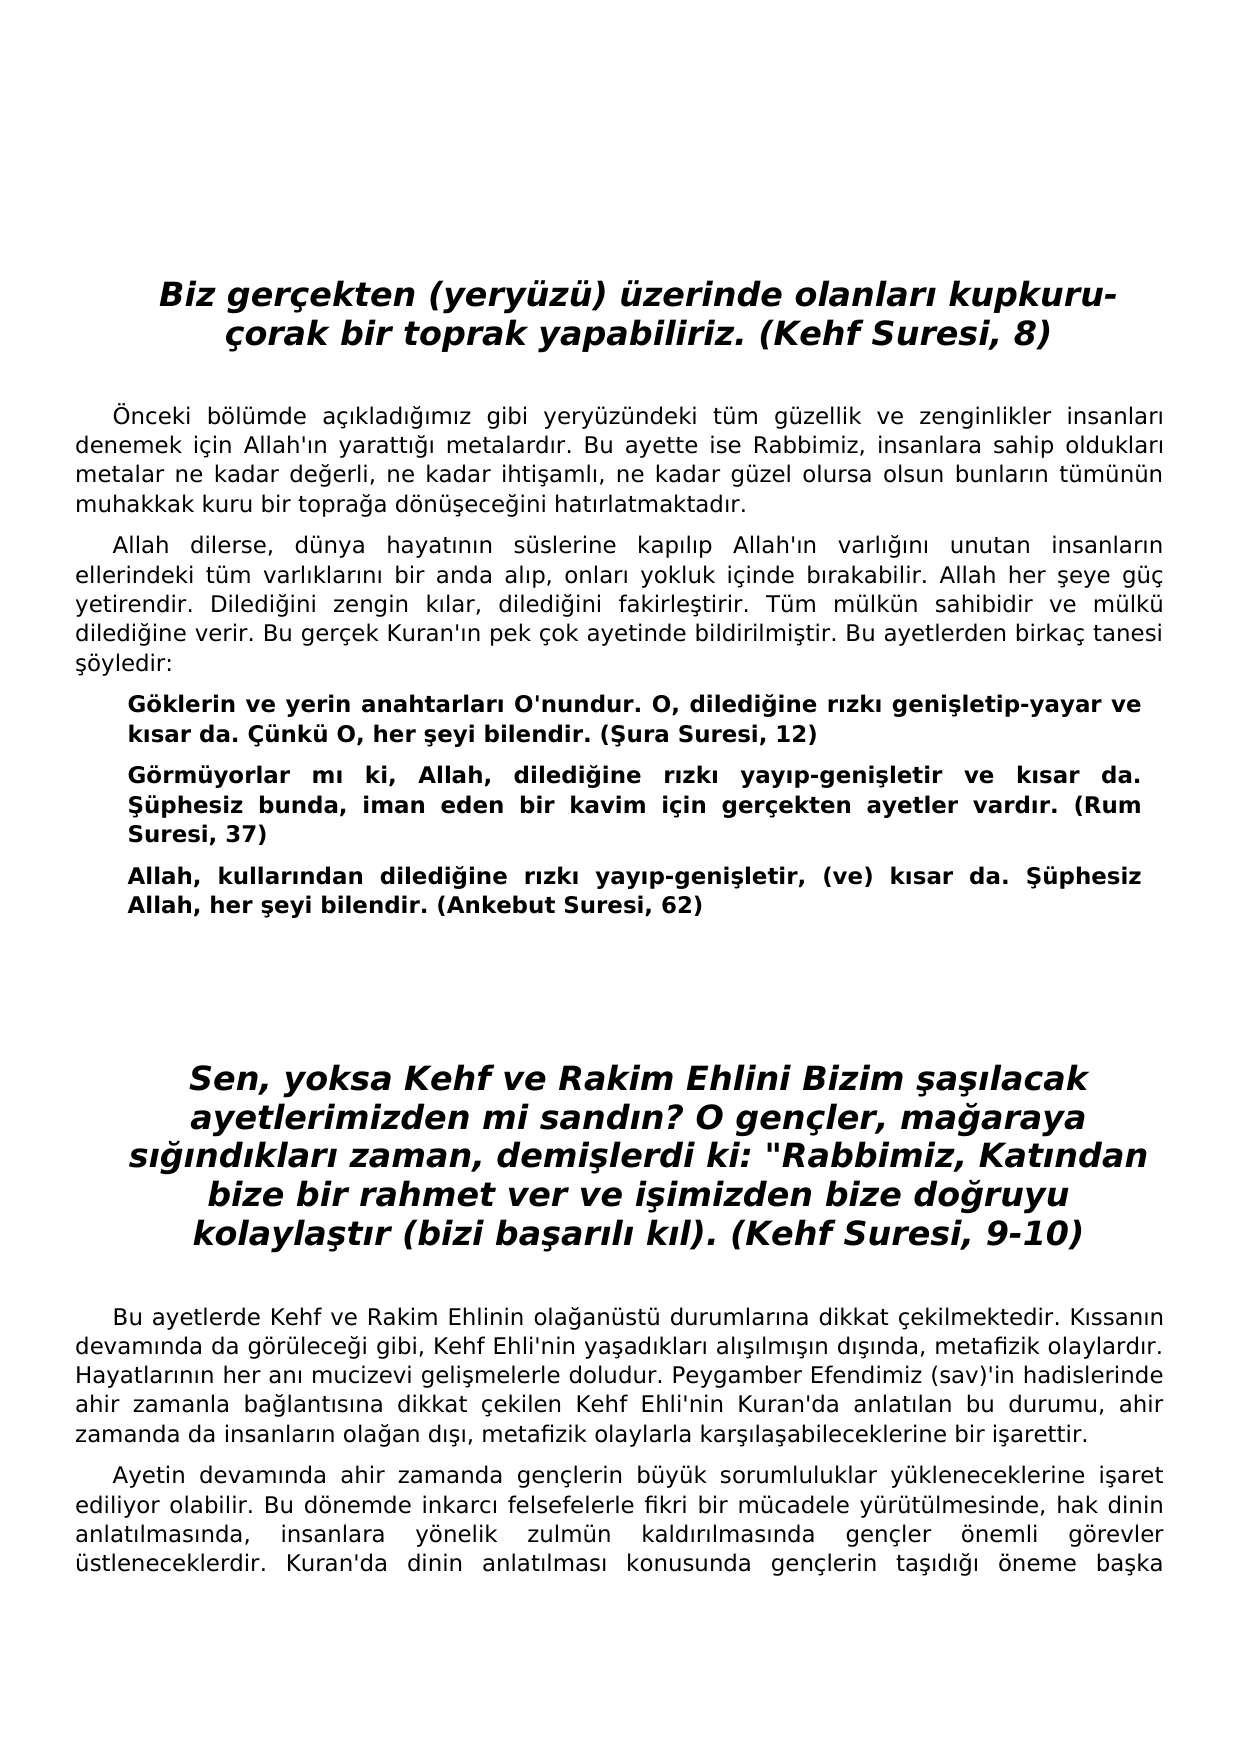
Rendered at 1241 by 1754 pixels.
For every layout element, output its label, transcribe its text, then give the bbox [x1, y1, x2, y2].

text Görmüyorlar mı ki, Allah, dilediğine rızkı yayıp-genişletir ve kısar da. Şüphesiz bunda, iman eden bir kavim için gerçekten ayetler vardır. (Rum Suresi, 37) [127, 763, 1143, 848]
text Allah, kullarından dilediğine rızkı yayıp-genişletir, (ve) kısar da. Şüphesiz Allah, her şeyi bilendir. (Ankebut Suresi, 62) [127, 863, 1143, 919]
text Ayetin devamında ahir zamanda gençlerin büyük sorumluluklar yükleneceklerine işaret ediliyor olabilir. Bu dönemde inkarcı felsefelerle fikri bir mücadele yürütülmesinde, hak dinin anlatılmasında, insanlara yönelik zulmün kaldırılmasında gençler önemli görevler üstleneceklerdir. Kuran'da dinin anlatılması konusunda gençlerin taşıdığı öneme başka [75, 1462, 1165, 1577]
text Göklerin ve yerin anahtarları O'nundur. O, dilediğine rızkı genişletip-yayar ve kısar da. Çünkü O, her şeyi bilendir. (Şura Suresi, 12) [127, 692, 1143, 747]
subtitle Biz gerçekten (yeryüzü) üzerinde olanları kupkuru-çorak bir toprak yapabiliriz. (Kehf Suresi, 8) [112, 275, 1165, 353]
text Önceki bölümde açıkladığımız gibi yeryüzündeki tüm güzellik ve zenginlikler insanları denemek için Allah'ın yarattığı metalardır. Bu ayette ise Rabbimiz, insanlara sahip oldukları metalar ne kadar değerli, ne kadar ihtişamlı, ne kadar güzel olursa olsun bunların tümünün muhakkak kuru bir toprağa dönüşeceğini hatırlatmaktadır. [75, 403, 1165, 518]
text Bu ayetlerde Kehf ve Rakim Ehlinin olağanüstü durumlarına dikkat çekilmektedir. Kıssanın devamında da görüleceği gibi, Kehf Ehli'nin yaşadıkları alışılmışın dışında, metafizik olaylardır. Hayatlarının her anı mucizevi gelişmelerle doludur. Peygamber Efendimiz (sav)'in hadislerinde ahir zamanla bağlantısına dikkat çekilen Kehf Ehli'nin Kuran'da anlatılan bu durumu, ahir zamanda da insanların olağan dışı, metafizik olaylarla karşılaşabileceklerine bir işarettir. [75, 1304, 1165, 1447]
text Allah dilerse, dünya hayatının süslerine kapılıp Allah'ın varlığını unutan insanların ellerindeki tüm varlıklarını bir anda alıp, onları yokluk içinde bırakabilir. Allah her şeye güç yetirendir. Dilediğini zengin kılar, dilediğini fakirleştirir. Tüm mülkün sahibidir ve mülkü dilediğine verir. Bu gerçek Kuran'ın pek çok ayetinde bildirilmiştir. Bu ayetlerden birkaç tanesi şöyledir: [75, 533, 1165, 676]
subtitle Sen, yoksa Kehf ve Rakim Ehlini Bizim şaşılacak ayetlerimizden mi sandın? O gençler, mağaraya sığındıkları zaman, demişlerdi ki: "Rabbimiz, Katından bize bir rahmet ver ve işimizden bize doğruyu kolaylaştır (bizi başarılı kıl). (Kehf Suresi, 9-10) [112, 1059, 1165, 1253]
